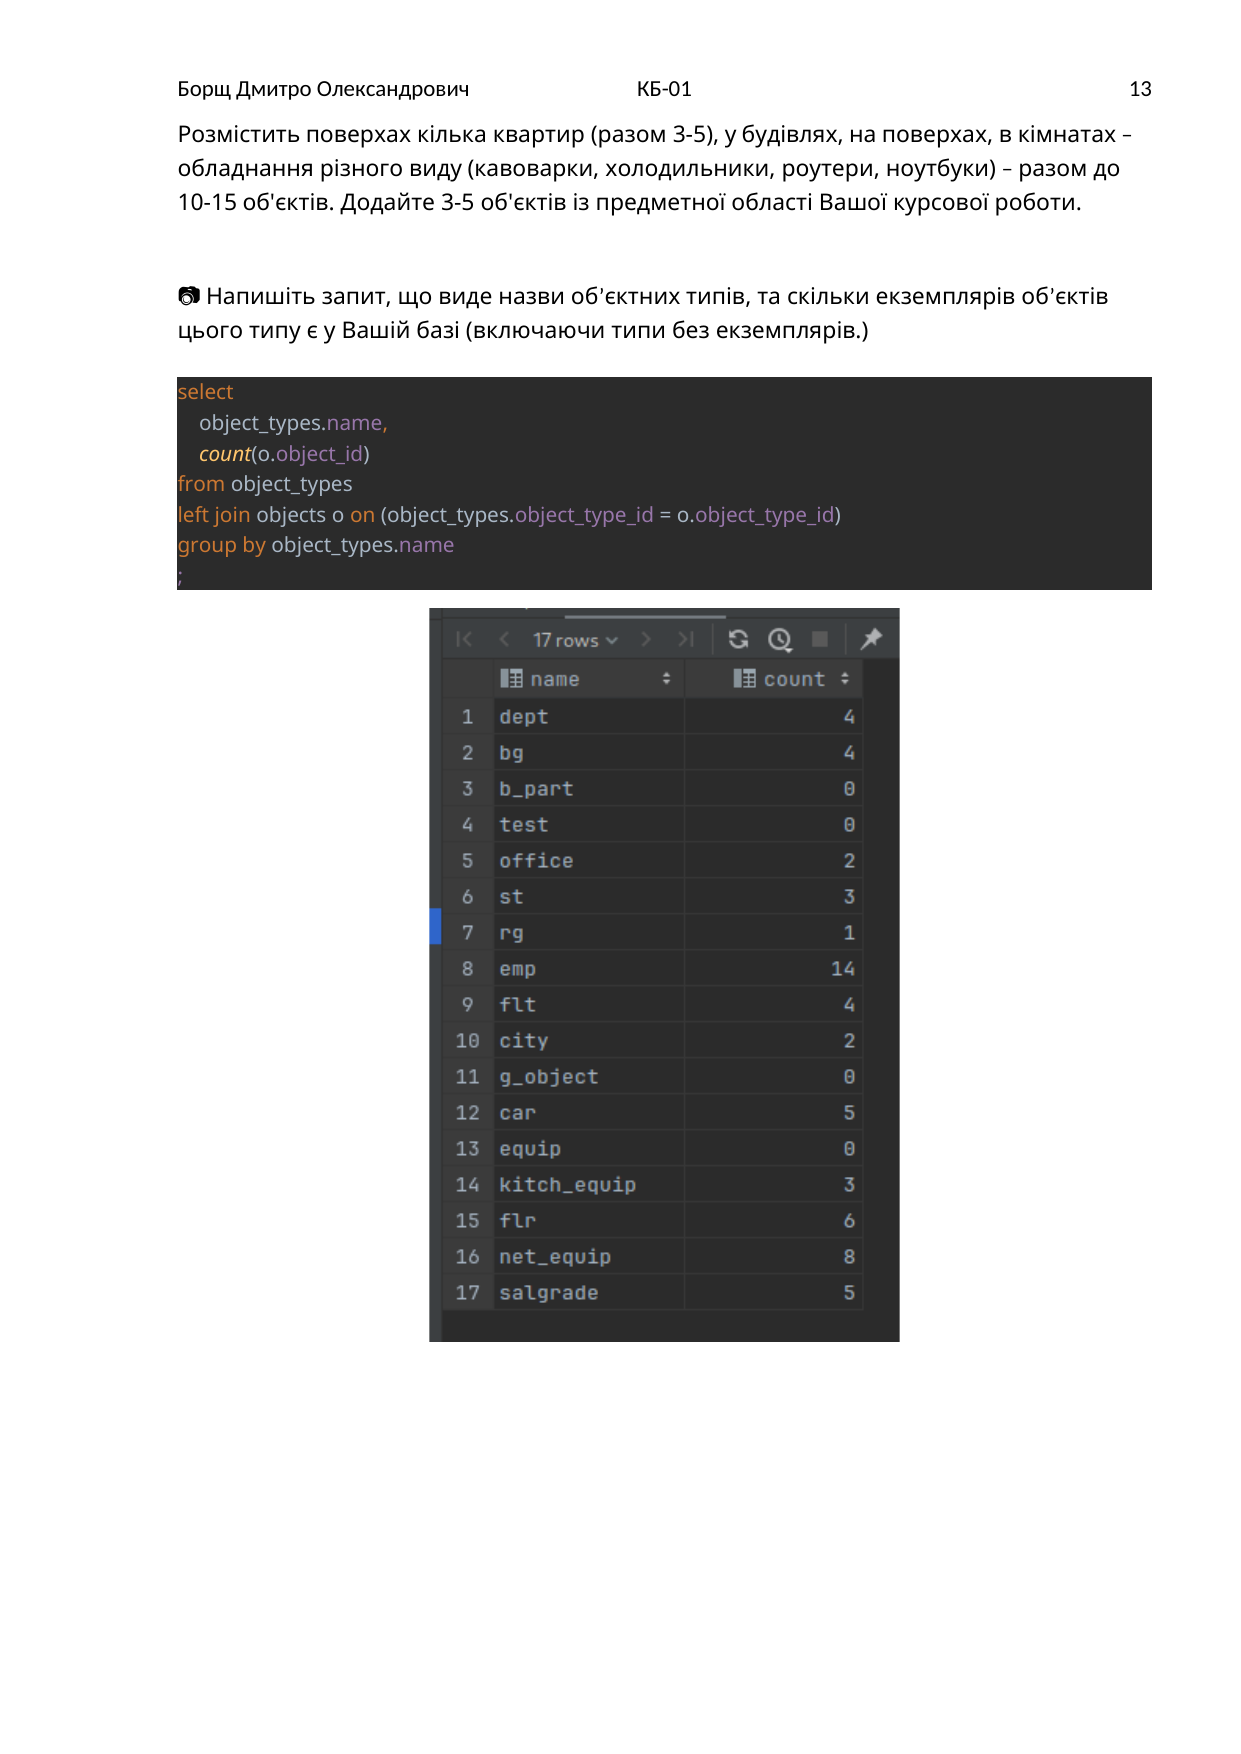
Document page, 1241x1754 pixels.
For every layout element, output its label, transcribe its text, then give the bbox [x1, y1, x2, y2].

text Розмістить поверхах кілька квартир (разом 3-5), у будівлях, на поверхах, в кімнатах – обладнання різного виду (кавоварки, холодильники, роутери, ноутбуки) – разом до 10-15 об'єктів. Додайте 3-5 об'єктів із предметної області Вашої курсової роботи. [177, 118, 1152, 217]
text 📷 Напишіть запит, що виде назви об’єктних типів, та скільки екземплярів об’єктів цього типу є у Вашій базі (включаючи типи без екземплярів.) [177, 280, 1152, 345]
picture [429, 608, 900, 1342]
text select object_types.name, count(o.object_id) from object_types left join objects o on (object_types.object_type_id = o.object_type_id) group by object_types.name ; [177, 377, 1152, 590]
